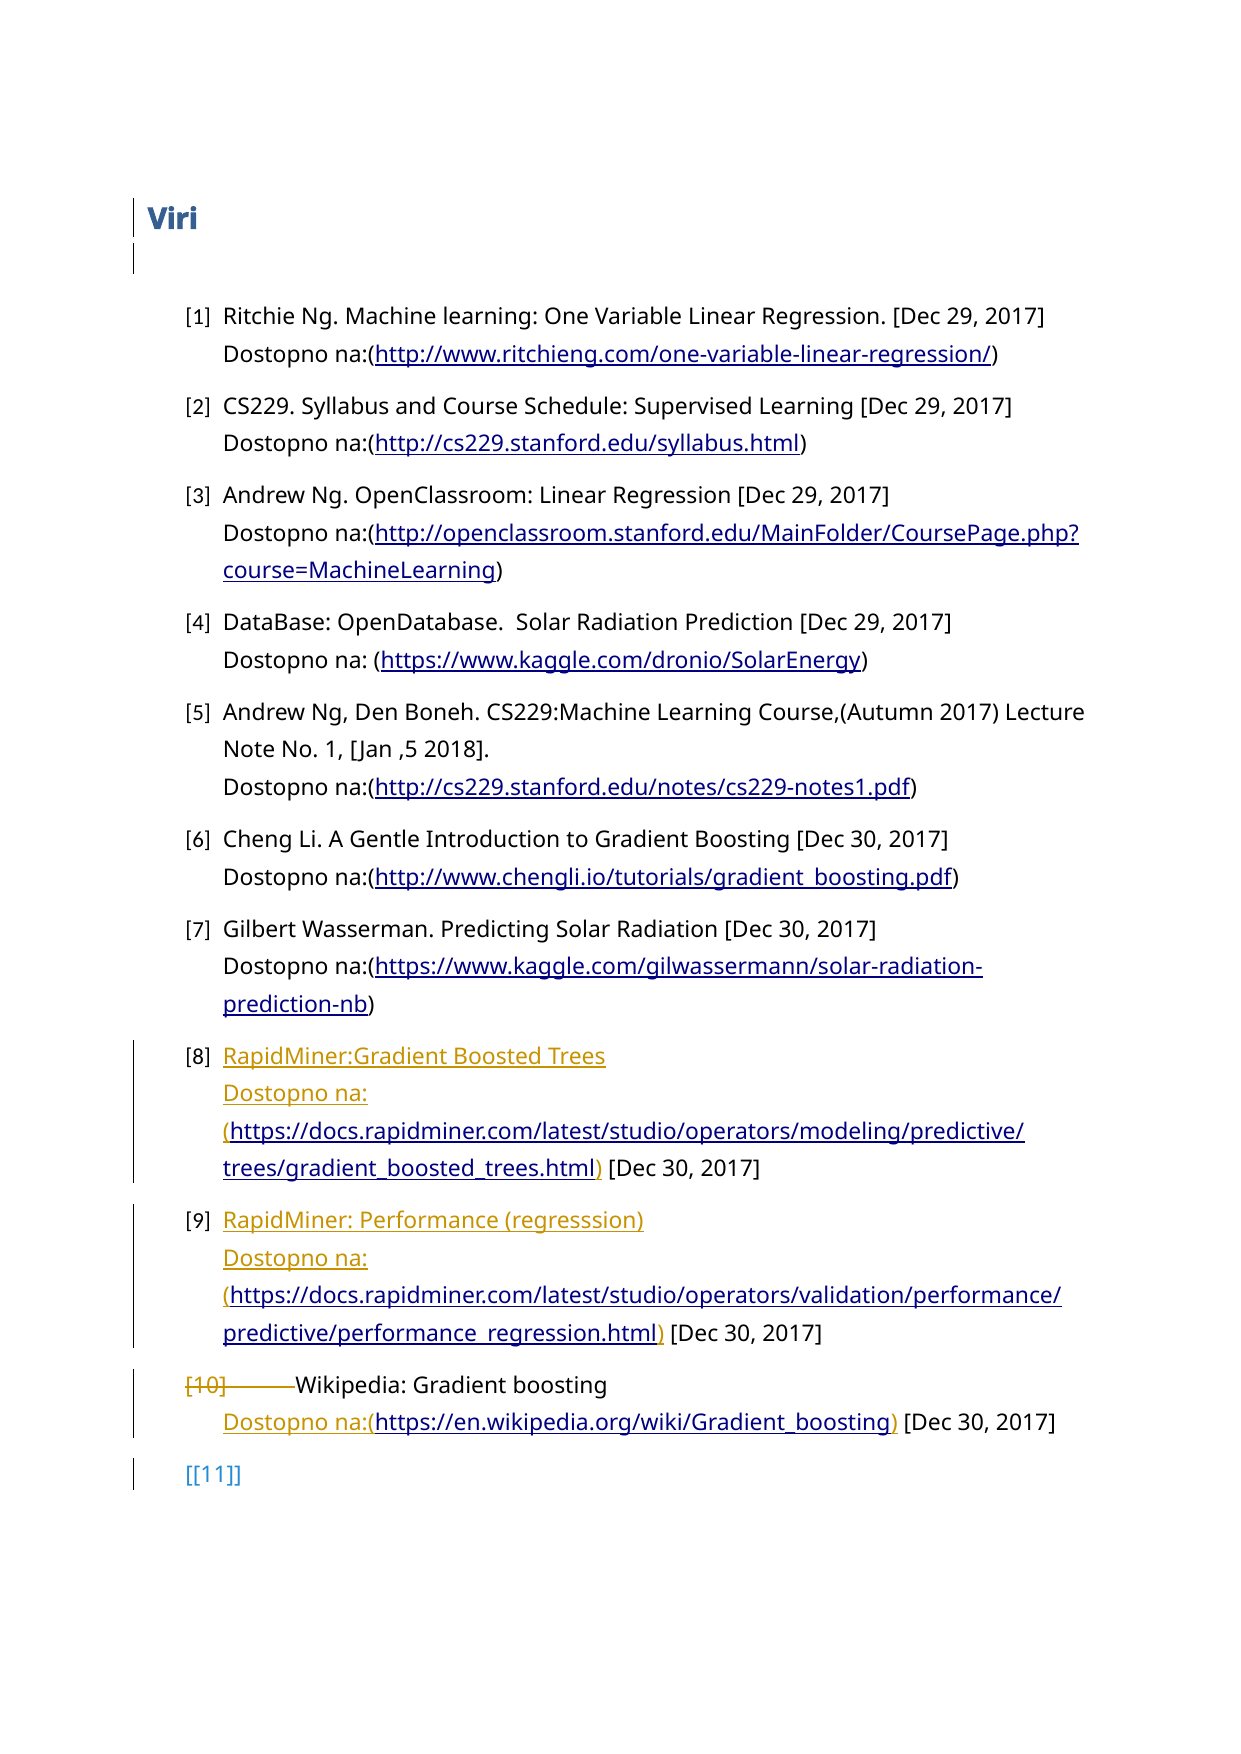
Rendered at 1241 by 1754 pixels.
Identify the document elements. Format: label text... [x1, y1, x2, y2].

list Andrew Ng. OpenClassroom: Linear Regression [Dec 29, 2017] Dostopno na:(http://openclassroom.stanford.edu/MainFolder/CoursePage.php?course=MachineLearning) [185, 479, 1093, 585]
list DataBase: OpenDatabase. Solar Radiation Prediction [Dec 29, 2017] Dostopno na: (https://www.kaggle.com/dronio/SolarEnergy) [185, 606, 1093, 675]
subtitle Viri [148, 198, 1093, 237]
list RapidMiner:Gradient Boosted Trees Dostopno na: (https://docs.rapidminer.com/latest/studio/operators/modeling/predictive/trees/gradient_boosted_trees.html) [Dec 30, 2017] [185, 1039, 1093, 1183]
list Cheng Li. A Gentle Introduction to Gradient Boosting [Dec 30, 2017] Dostopno na:(http://www.chengli.io/tutorials/gradient_boosting.pdf) [185, 823, 1093, 892]
list Ritchie Ng. Machine learning: One Variable Linear Regression. [Dec 29, 2017] Dostopno na:(http://www.ritchieng.com/one-variable-linear-regression/) [185, 300, 1093, 369]
list Andrew Ng, Den Boneh. CS229:Machine Learning Course,(Autumn 2017) Lecture Note No. 1, [Jan ,5 2018]. Dostopno na:(http://cs229.stanford.edu/notes/cs229-notes1.pdf) [185, 696, 1093, 802]
list Wikipedia: Gradient boosting Dostopno na:(https://en.wikipedia.org/wiki/Gradient_boosting) [Dec 30, 2017] [185, 1369, 1093, 1437]
list RapidMiner: Performance (regresssion) Dostopno na: (https://docs.rapidminer.com/latest/studio/operators/validation/performance/predictive/performance_regression.html) [Dec 30, 2017] [185, 1204, 1093, 1348]
list CS229. Syllabus and Course Schedule: Supervised Learning [Dec 29, 2017] Dostopno na:(http://cs229.stanford.edu/syllabus.html) [185, 389, 1093, 458]
list Gilbert Wasserman. Predicting Solar Radiation [Dec 30, 2017] Dostopno na:(https://www.kaggle.com/gilwassermann/solar-radiation-prediction-nb) [185, 912, 1093, 1019]
